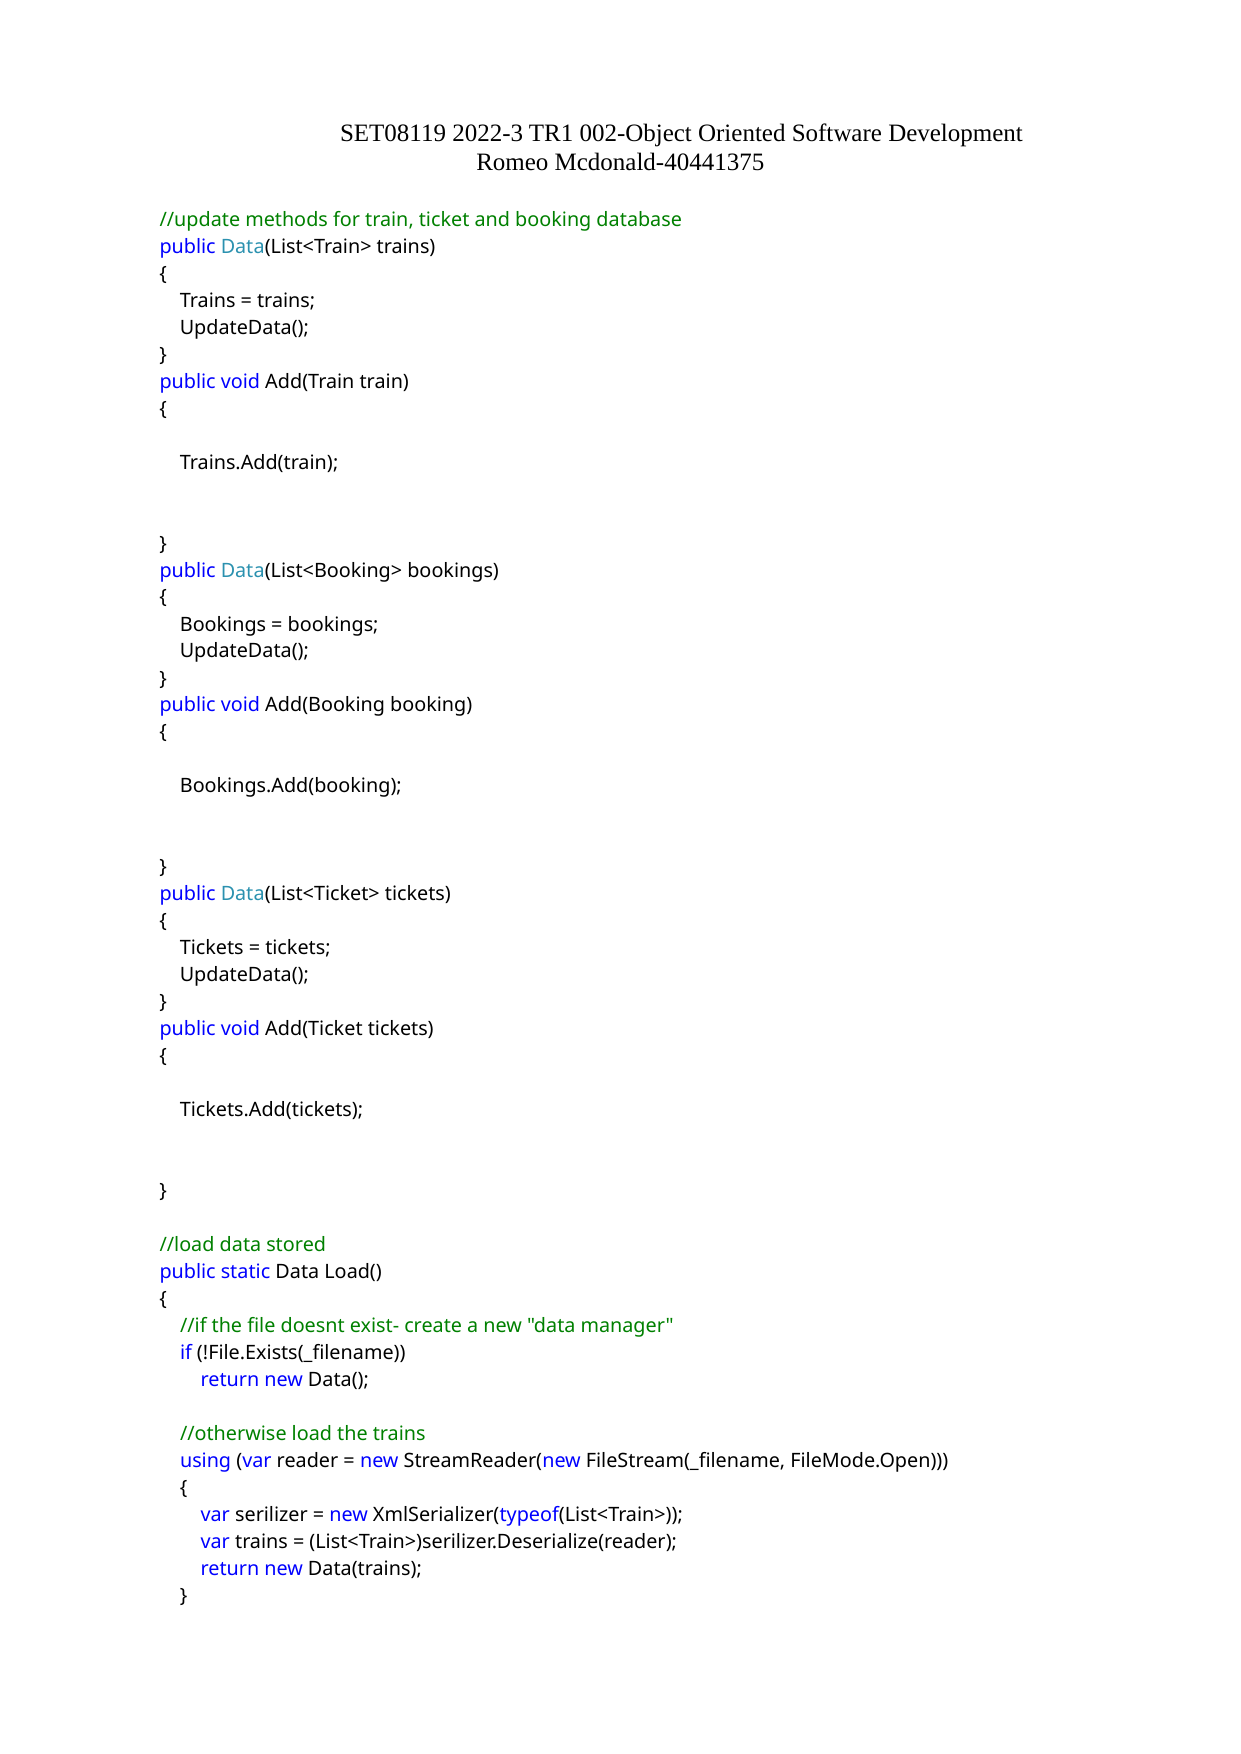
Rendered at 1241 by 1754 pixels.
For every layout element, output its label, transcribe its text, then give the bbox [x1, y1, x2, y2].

text } [118, 987, 1122, 1014]
text { [118, 259, 1122, 286]
text Trains = trains; [118, 286, 1122, 313]
text public void Add(Ticket tickets) [118, 1014, 1122, 1041]
text using (var reader = new StreamReader(new FileStream(_filename, FileMode.Open))) [118, 1446, 1122, 1473]
text var trains = (List<Train>)serilizer.Deserialize(reader); [118, 1527, 1122, 1554]
text { [118, 907, 1122, 933]
text UpdateData(); [118, 637, 1122, 664]
text UpdateData(); [118, 961, 1122, 987]
text //if the file doesnt exist- create a new "data manager" [118, 1311, 1122, 1338]
text { [118, 583, 1122, 610]
text public void Add(Booking booking) [118, 691, 1122, 718]
text //update methods for train, ticket and booking database [118, 205, 1122, 232]
text public static Data Load() [118, 1257, 1122, 1284]
text } [118, 340, 1122, 367]
text Trains.Add(train); [118, 448, 1122, 475]
text public Data(List<Booking> bookings) [118, 556, 1122, 583]
text Bookings = bookings; [118, 610, 1122, 637]
text public Data(List<Ticket> tickets) [118, 879, 1122, 907]
text //otherwise load the trains [118, 1419, 1122, 1446]
text } [118, 529, 1122, 556]
text { [118, 394, 1122, 421]
text Tickets.Add(tickets); [118, 1095, 1122, 1122]
text if (!File.Exists(_filename)) [118, 1338, 1122, 1365]
text UpdateData(); [118, 313, 1122, 340]
text } [118, 1176, 1122, 1203]
text //load data stored [118, 1230, 1122, 1257]
text { [118, 718, 1122, 745]
text } [118, 853, 1122, 879]
text var serilizer = new XmlSerializer(typeof(List<Train>)); [118, 1500, 1122, 1527]
text } [118, 1581, 1122, 1608]
text return new Data(); [118, 1365, 1122, 1392]
text Tickets = tickets; [118, 933, 1122, 961]
text Bookings.Add(booking); [118, 772, 1122, 799]
text { [118, 1473, 1122, 1500]
text public void Add(Train train) [118, 367, 1122, 394]
text { [118, 1284, 1122, 1311]
text { [118, 1041, 1122, 1068]
text } [118, 664, 1122, 691]
text return new Data(trains); [118, 1554, 1122, 1581]
text public Data(List<Train> trains) [118, 232, 1122, 259]
